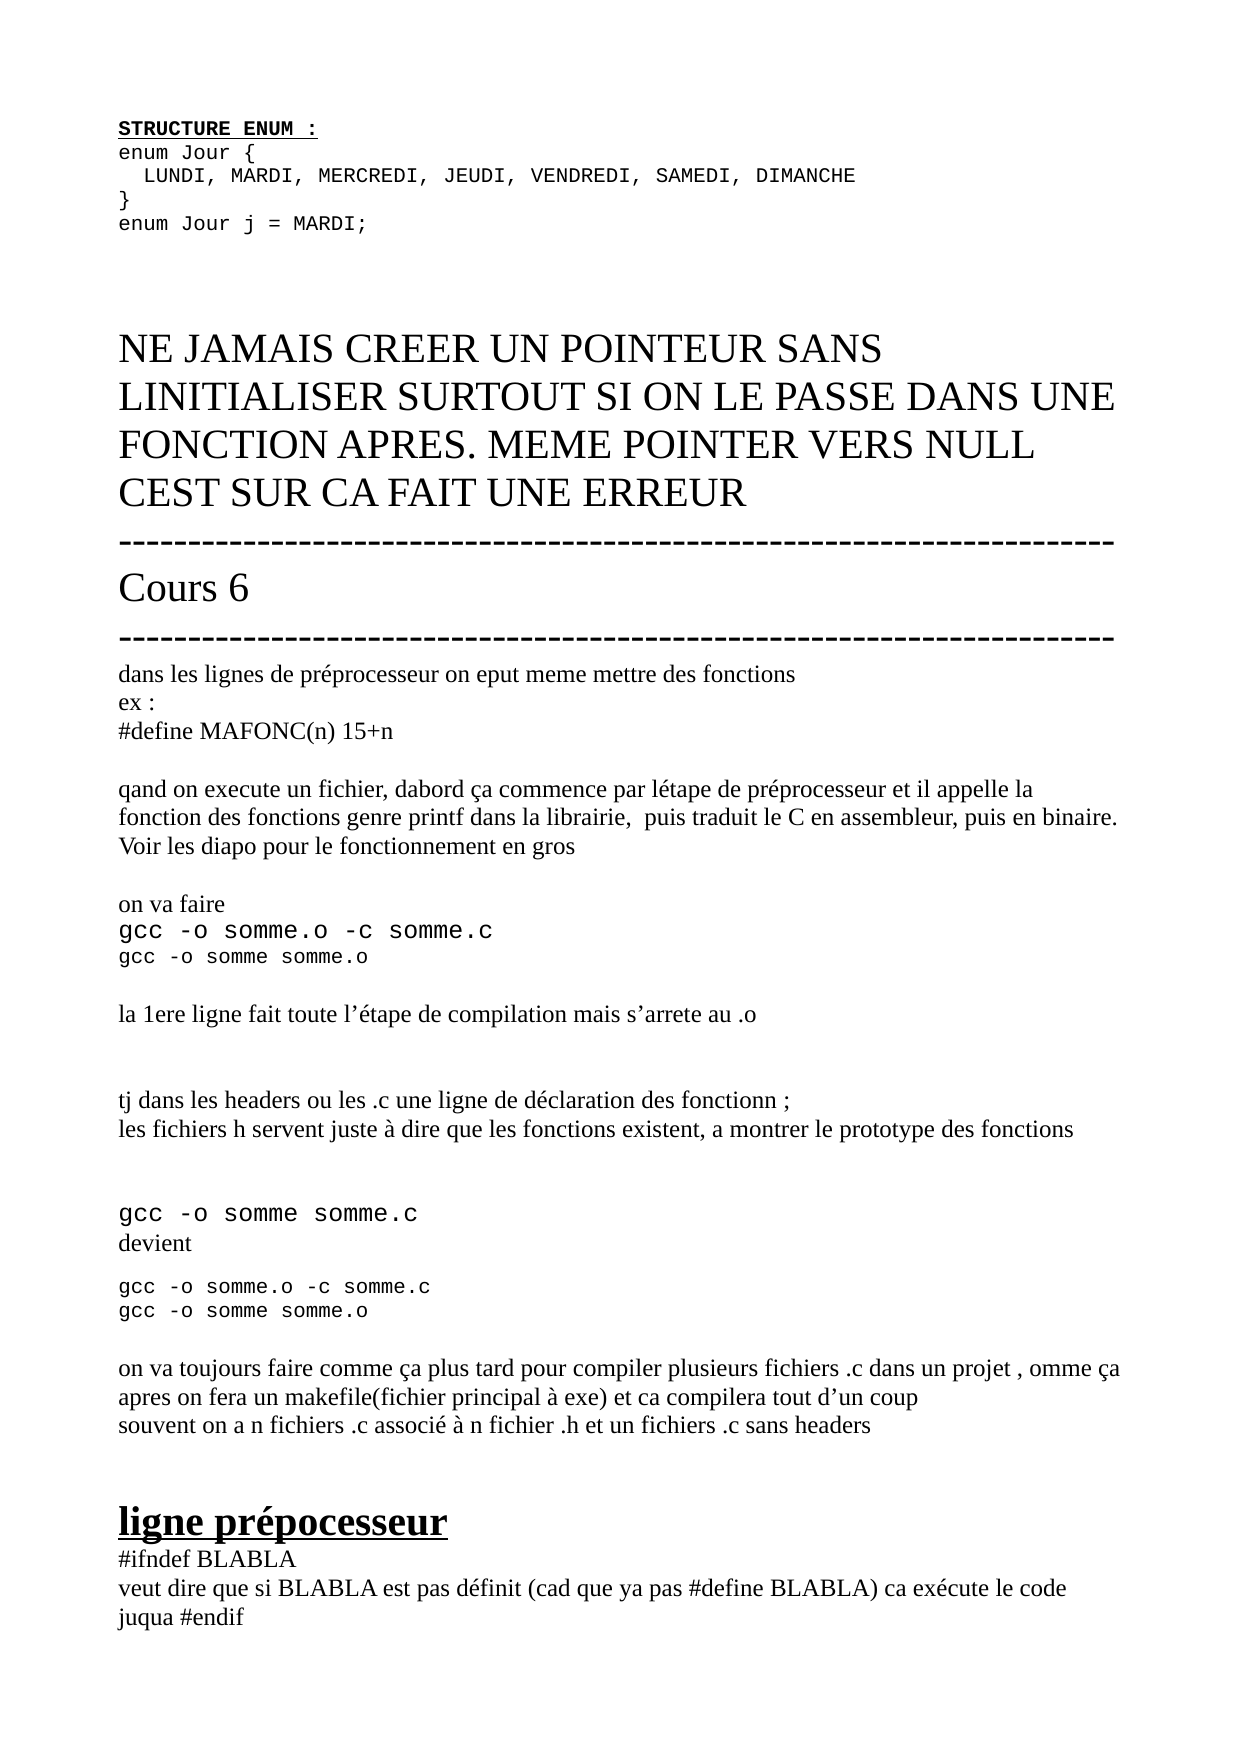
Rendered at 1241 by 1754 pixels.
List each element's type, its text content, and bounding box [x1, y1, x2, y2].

text NE JAMAIS CREER UN POINTEUR SANS LINITIALISER SURTOUT SI ON LE PASSE DANS UNE FONCTION APRES. MEME POINTER VERS NULL CEST SUR CA FAIT UNE ERREUR [118, 323, 1122, 515]
text gcc -o somme.o -c somme.c [118, 917, 1122, 946]
text on va faire [118, 889, 1122, 917]
text souvent on a n fichiers .c associé à n fichier .h et un fichiers .c sans headers [118, 1410, 1122, 1439]
text LUNDI, MARDI, MERCREDI, JEUDI, VENDREDI, SAMEDI, DIMANCHE [118, 165, 1122, 189]
text gcc -o somme somme.c [118, 1200, 1122, 1228]
text } [118, 189, 1122, 213]
text veut dire que si BLABLA est pas définit (cad que ya pas #define BLABLA) ca exécute le code juqua #endif [118, 1573, 1122, 1631]
text devient [118, 1228, 1122, 1257]
text enum Jour j = MARDI; [118, 213, 1122, 236]
text ex : [118, 687, 1122, 716]
text tj dans les headers ou les .c une ligne de déclaration des fonctionn ; [118, 1085, 1122, 1114]
text gcc -o somme.o -c somme.c [118, 1276, 1122, 1300]
text dans les lignes de préprocesseur on eput meme mettre des fonctions [118, 659, 1122, 687]
text ------------------------------------------------------------------------Cours 6 [118, 515, 1122, 611]
text Voir les diapo pour le fonctionnement en gros [118, 831, 1122, 860]
text ligne prépocesseur [118, 1497, 1122, 1544]
text gcc -o somme somme.o [118, 946, 1122, 969]
text qand on execute un fichier, dabord ça commence par létape de préprocesseur et il appelle la fonction des fonctions genre printf dans la librairie, puis traduit le C en assembleur, puis en binaire. [118, 774, 1122, 831]
text #ifndef BLABLA [118, 1544, 1122, 1573]
text ------------------------------------------------------------------------ [118, 611, 1122, 659]
text on va toujours faire comme ça plus tard pour compiler plusieurs fichiers .c dans un projet , omme ça apres on fera un makefile(fichier principal à exe) et ca compilera tout d’un coup [118, 1353, 1122, 1410]
text la 1ere ligne fait toute l’étape de compilation mais s’arrete au .o [118, 999, 1122, 1028]
text #define MAFONC(n) 15+n [118, 716, 1122, 745]
text gcc -o somme somme.o [118, 1300, 1122, 1323]
text enum Jour { [118, 142, 1122, 165]
text les fichiers h servent juste à dire que les fonctions existent, a montrer le prototype des fonctions [118, 1114, 1122, 1143]
text STRUCTURE ENUM : [118, 118, 1122, 142]
